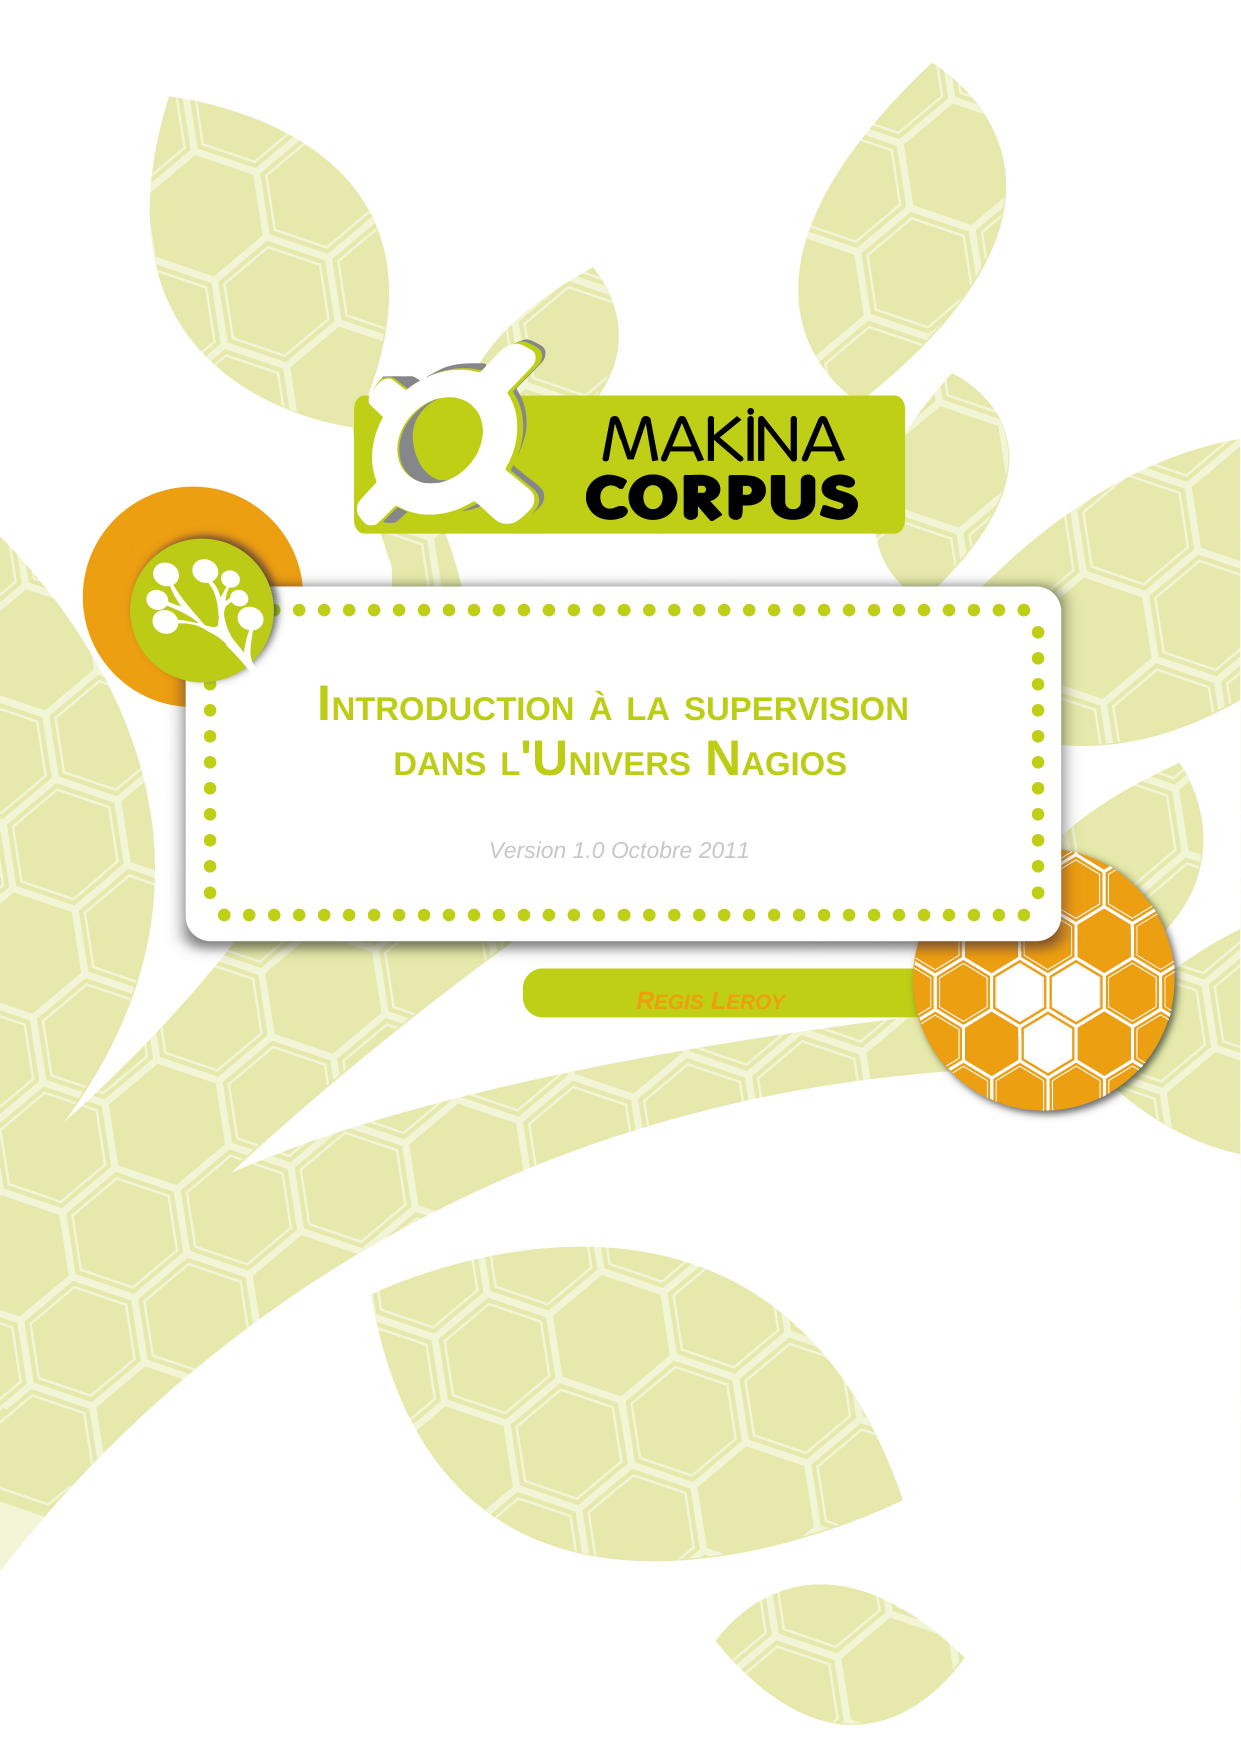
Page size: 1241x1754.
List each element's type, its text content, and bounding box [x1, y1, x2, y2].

subtitle Introduction à la supervision [0, 697, 1240, 726]
subtitle dans l'Univers Nagios [0, 751, 1240, 781]
text Version 1.0 Octobre 2011 [0, 835, 1240, 865]
picture [0, 0, 1241, 1754]
